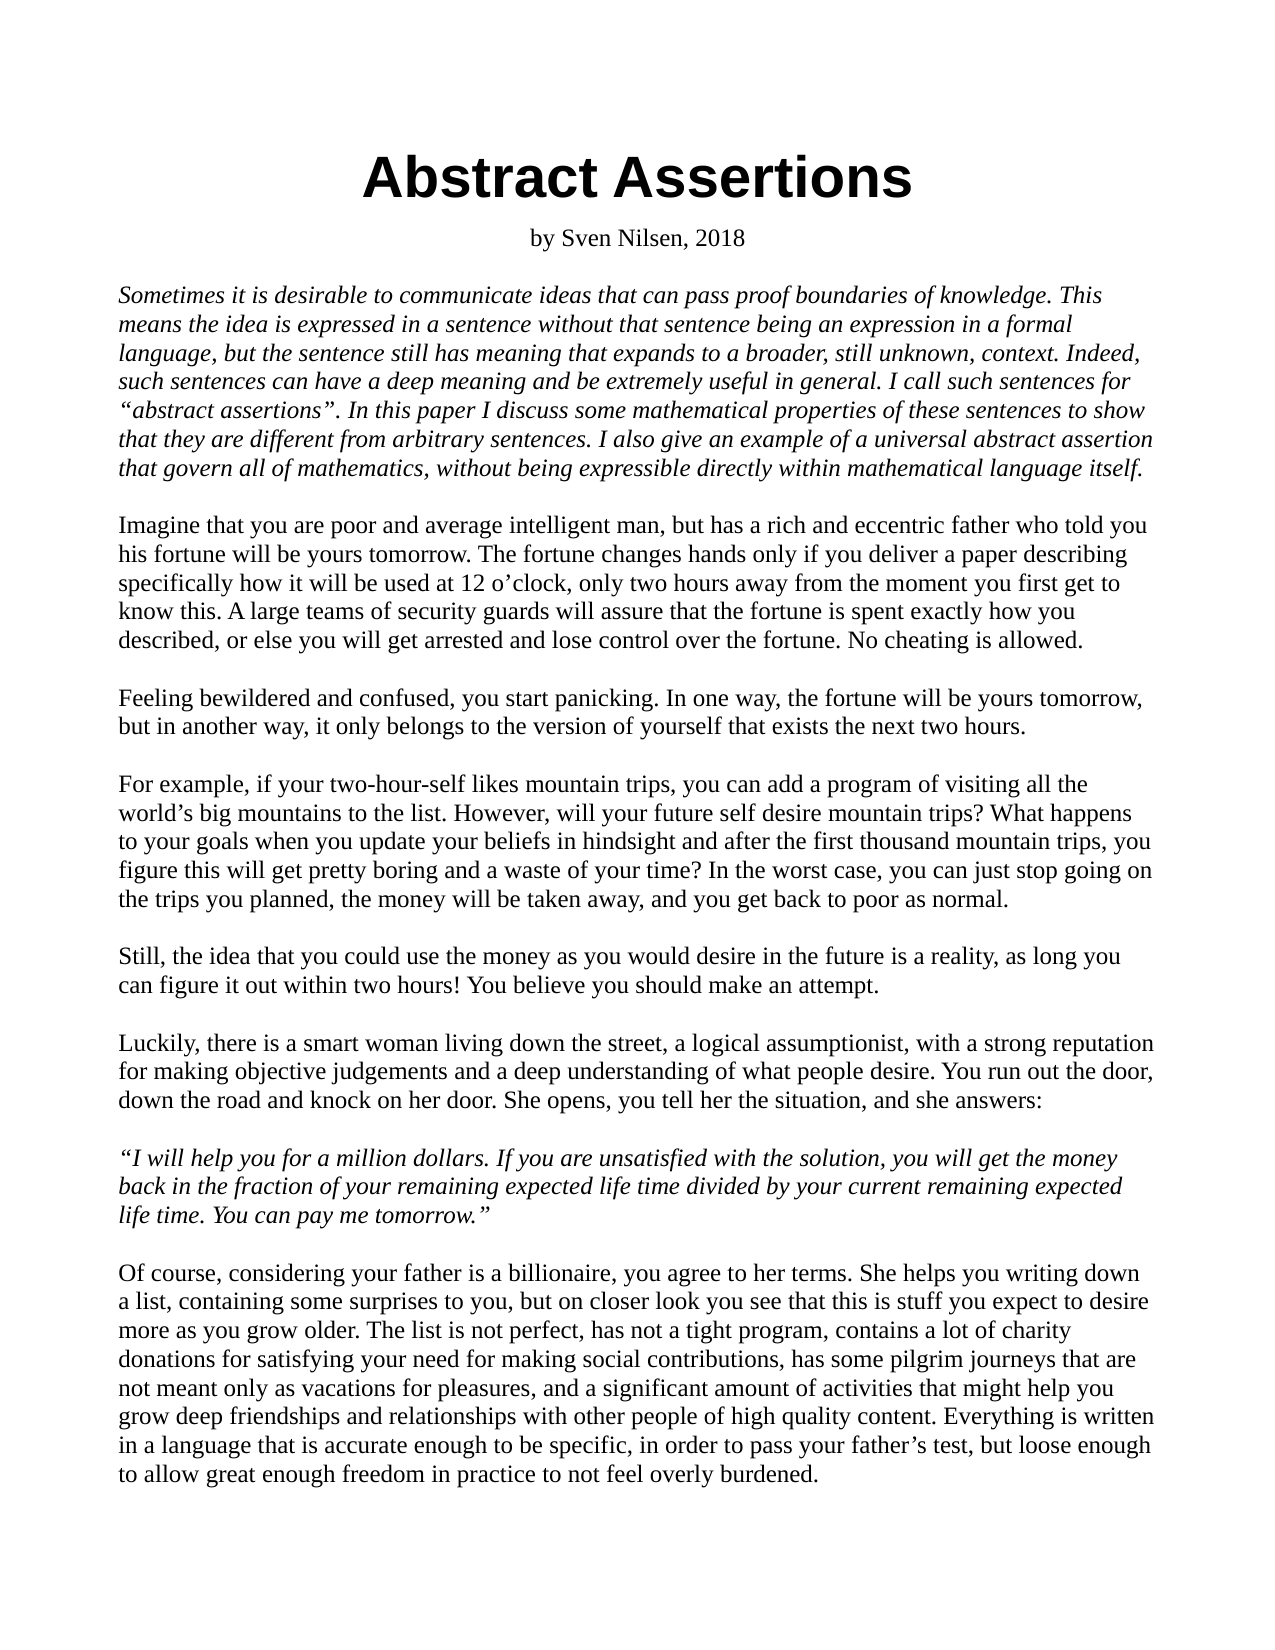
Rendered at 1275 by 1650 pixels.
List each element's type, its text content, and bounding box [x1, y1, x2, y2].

text “I will help you for a million dollars. If you are unsatisfied with the solution, you will get the money back in the fraction of your remaining expected life time divided by your current remaining expected life time. You can pay me tomorrow.” [118, 1143, 1157, 1229]
text Feeling bewildered and confused, you start panicking. In one way, the fortune will be yours tomorrow, but in another way, it only belongs to the version of yourself that exists the next two hours. [118, 683, 1157, 740]
text For example, if your two-hour-self likes mountain trips, you can add a program of visiting all the world’s big mountains to the list. However, will your future self desire mountain trips? What happens to your goals when you update your beliefs in hindsight and after the first thousand mountain trips, you figure this will get pretty boring and a waste of your time? In the worst case, you can just stop going on the trips you planned, the money will be taken away, and you get back to poor as normal. [118, 769, 1157, 913]
text by Sven Nilsen, 2018 [118, 223, 1157, 251]
text Sometimes it is desirable to communicate ideas that can pass proof boundaries of knowledge. This means the idea is expressed in a sentence without that sentence being an expression in a formal language, but the sentence still has meaning that expands to a broader, still unknown, context. Indeed, such sentences can have a deep meaning and be extremely useful in general. I call such sentences for “abstract assertions”. In this paper I discuss some mathematical properties of these sentences to show that they are different from arbitrary sentences. I also give an example of a universal abstract assertion that govern all of mathematics, without being expressible directly within mathematical language itself. [118, 280, 1157, 481]
text Imagine that you are poor and average intelligent man, but has a rich and eccentric father who told you his fortune will be yours tomorrow. The fortune changes hands only if you deliver a paper describing specifically how it will be used at 12 o’clock, only two hours away from the moment you first get to know this. A large teams of security guards will assure that the fortune is spent exactly how you described, or else you will get arrested and lose control over the fortune. No cheating is allowed. [118, 510, 1157, 654]
text Of course, considering your father is a billionaire, you agree to her terms. She helps you writing down a list, containing some surprises to you, but on closer look you see that this is stuff you expect to desire more as you grow older. The list is not perfect, has not a tight program, contains a lot of charity donations for satisfying your need for making social contributions, has some pilgrim journeys that are not meant only as vacations for pleasures, and a significant amount of activities that might help you grow deep friendships and relationships with other people of high quality content. Everything is written in a language that is accurate enough to be specific, in order to pass your father’s test, but loose enough to allow great enough freedom in practice to not feel overly burdened. [118, 1258, 1157, 1488]
title Abstract Assertions [118, 143, 1157, 210]
text Luckily, there is a smart woman living down the street, a logical assumptionist, with a strong reputation for making objective judgements and a deep understanding of what people desire. You run out the door, down the road and knock on her door. She opens, you tell her the situation, and she answers: [118, 1028, 1157, 1114]
text Still, the idea that you could use the money as you would desire in the future is a reality, as long you can figure it out within two hours! You believe you should make an attempt. [118, 941, 1157, 999]
